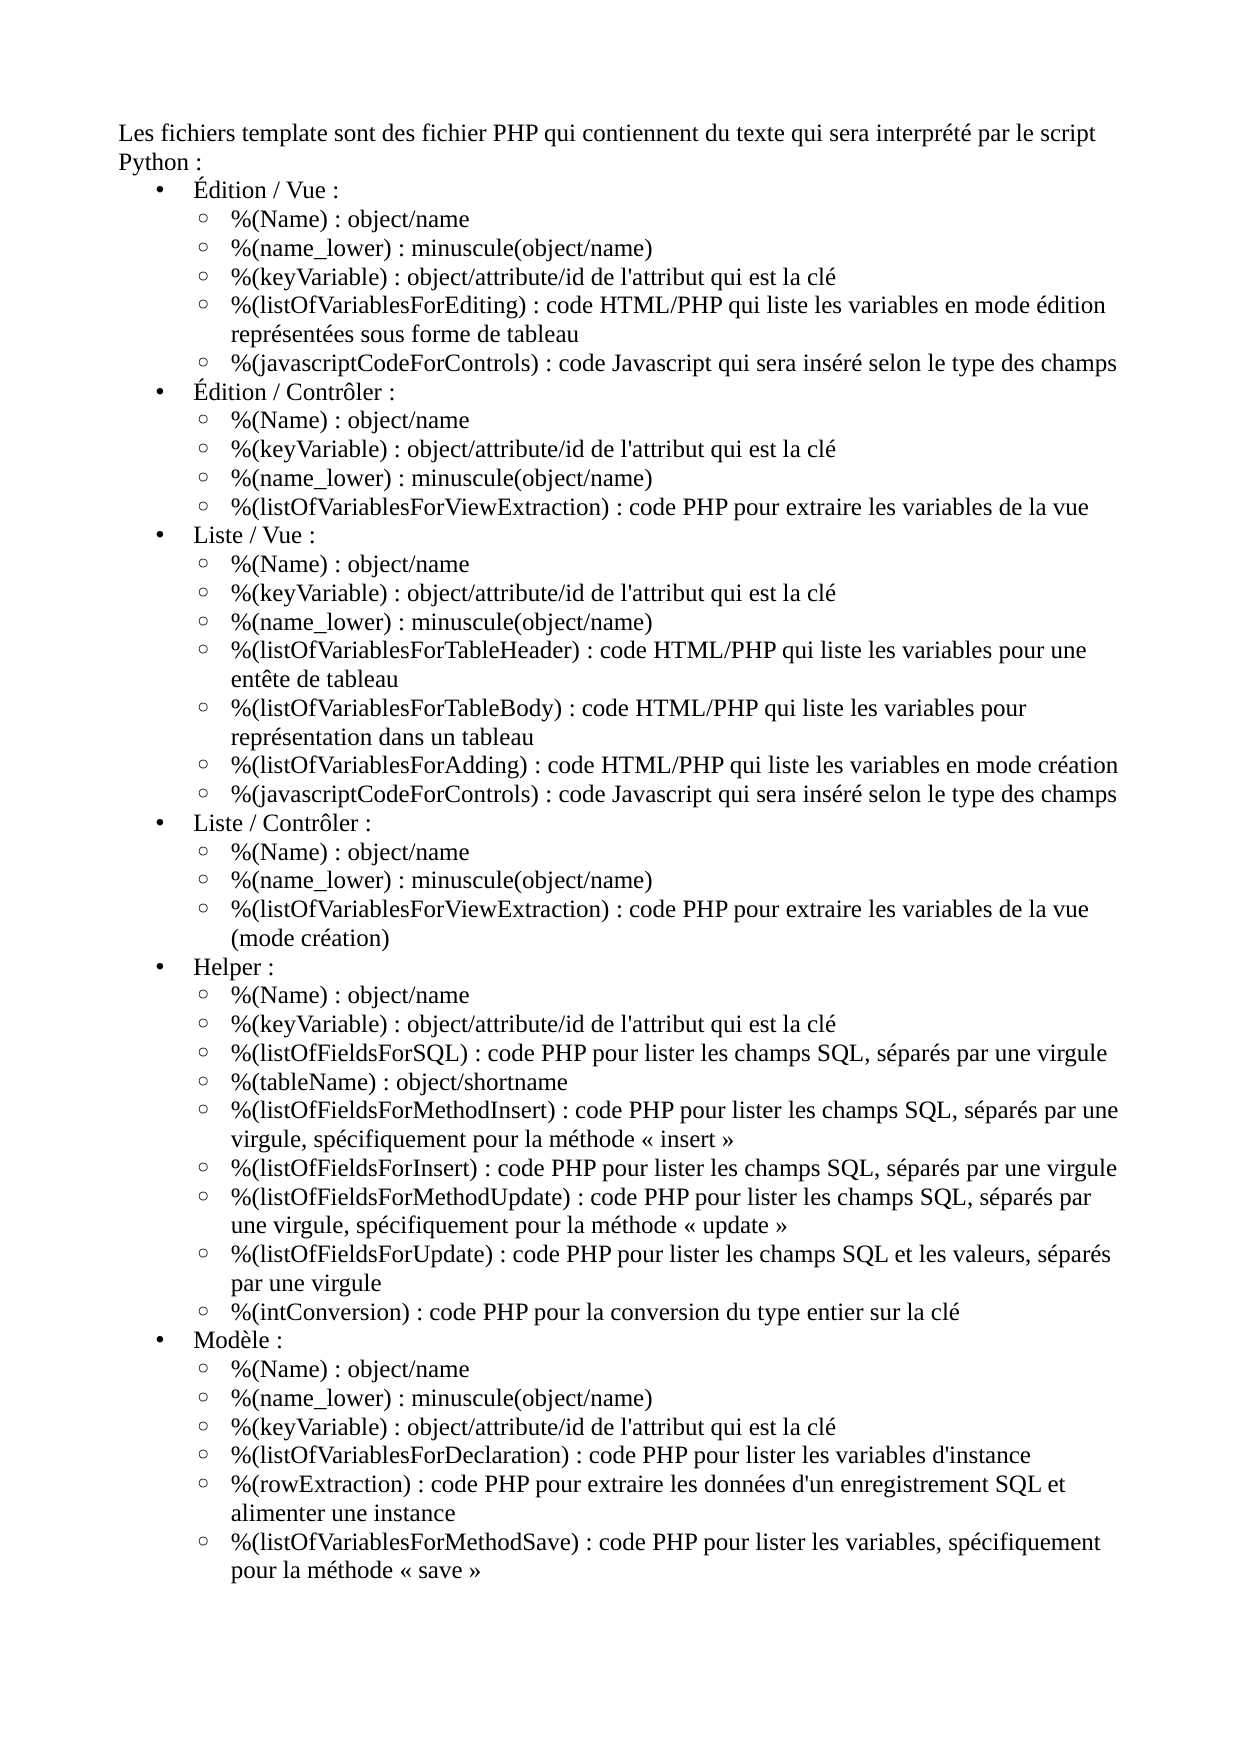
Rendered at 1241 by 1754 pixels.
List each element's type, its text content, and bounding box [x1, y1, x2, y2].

list %(name_lower) : minuscule(object/name) [193, 463, 1122, 492]
list %(listOfVariablesForDeclaration) : code PHP pour lister les variables d'instance [193, 1441, 1122, 1469]
list %(listOfVariablesForTableHeader) : code HTML/PHP qui liste les variables pour une entête de tableau [193, 636, 1122, 693]
list %(keyVariable) : object/attribute/id de l'attribut qui est la clé [193, 262, 1122, 291]
list %(javascriptCodeForControls) : code Javascript qui sera inséré selon le type des champs [193, 779, 1122, 808]
list %(listOfVariablesForEditing) : code HTML/PHP qui liste les variables en mode édition représentées sous forme de tableau [193, 291, 1122, 348]
list %(Name) : object/name [193, 981, 1122, 1009]
list %(keyVariable) : object/attribute/id de l'attribut qui est la clé [193, 1412, 1122, 1441]
list %(name_lower) : minuscule(object/name) [193, 607, 1122, 636]
list Édition / Contrôler : [156, 377, 1122, 406]
list %(intConversion) : code PHP pour la conversion du type entier sur la clé [193, 1297, 1122, 1326]
list %(tableName) : object/shortname [193, 1067, 1122, 1096]
list %(name_lower) : minuscule(object/name) [193, 233, 1122, 262]
list %(rowExtraction) : code PHP pour extraire les données d'un enregistrement SQL et alimenter une instance [193, 1469, 1122, 1527]
list Édition / Vue : [156, 176, 1122, 204]
list %(Name) : object/name [193, 406, 1122, 434]
list %(keyVariable) : object/attribute/id de l'attribut qui est la clé [193, 1009, 1122, 1038]
list Modèle : [156, 1326, 1122, 1354]
list %(Name) : object/name [193, 837, 1122, 866]
list Liste / Contrôler : [156, 808, 1122, 837]
list %(Name) : object/name [193, 549, 1122, 578]
list %(keyVariable) : object/attribute/id de l'attribut qui est la clé [193, 434, 1122, 463]
list %(listOfFieldsForSQL) : code PHP pour lister les champs SQL, séparés par une virgule [193, 1038, 1122, 1067]
list %(listOfVariablesForMethodSave) : code PHP pour lister les variables, spécifiquement pour la méthode « save » [193, 1527, 1122, 1584]
list %(listOfVariablesForViewExtraction) : code PHP pour extraire les variables de la vue (mode création) [193, 894, 1122, 952]
list %(listOfFieldsForInsert) : code PHP pour lister les champs SQL, séparés par une virgule [193, 1153, 1122, 1182]
list %(listOfFieldsForMethodUpdate) : code PHP pour lister les champs SQL, séparés par une virgule, spécifiquement pour la méthode « update » [193, 1182, 1122, 1239]
list %(keyVariable) : object/attribute/id de l'attribut qui est la clé [193, 578, 1122, 607]
list Helper : [156, 952, 1122, 981]
list %(name_lower) : minuscule(object/name) [193, 866, 1122, 894]
list %(name_lower) : minuscule(object/name) [193, 1383, 1122, 1412]
list %(listOfFieldsForUpdate) : code PHP pour lister les champs SQL et les valeurs, séparés par une virgule [193, 1239, 1122, 1297]
list %(Name) : object/name [193, 1354, 1122, 1383]
list %(listOfVariablesForTableBody) : code HTML/PHP qui liste les variables pour représentation dans un tableau [193, 693, 1122, 751]
list %(listOfFieldsForMethodInsert) : code PHP pour lister les champs SQL, séparés par une virgule, spécifiquement pour la méthode « insert » [193, 1096, 1122, 1153]
list Liste / Vue : [156, 521, 1122, 549]
text Les fichiers template sont des fichier PHP qui contiennent du texte qui sera interprété par le script Python : [118, 118, 1122, 176]
list %(listOfVariablesForAdding) : code HTML/PHP qui liste les variables en mode création [193, 751, 1122, 779]
list %(javascriptCodeForControls) : code Javascript qui sera inséré selon le type des champs [193, 348, 1122, 377]
list %(listOfVariablesForViewExtraction) : code PHP pour extraire les variables de la vue [193, 492, 1122, 521]
list %(Name) : object/name [193, 204, 1122, 233]
